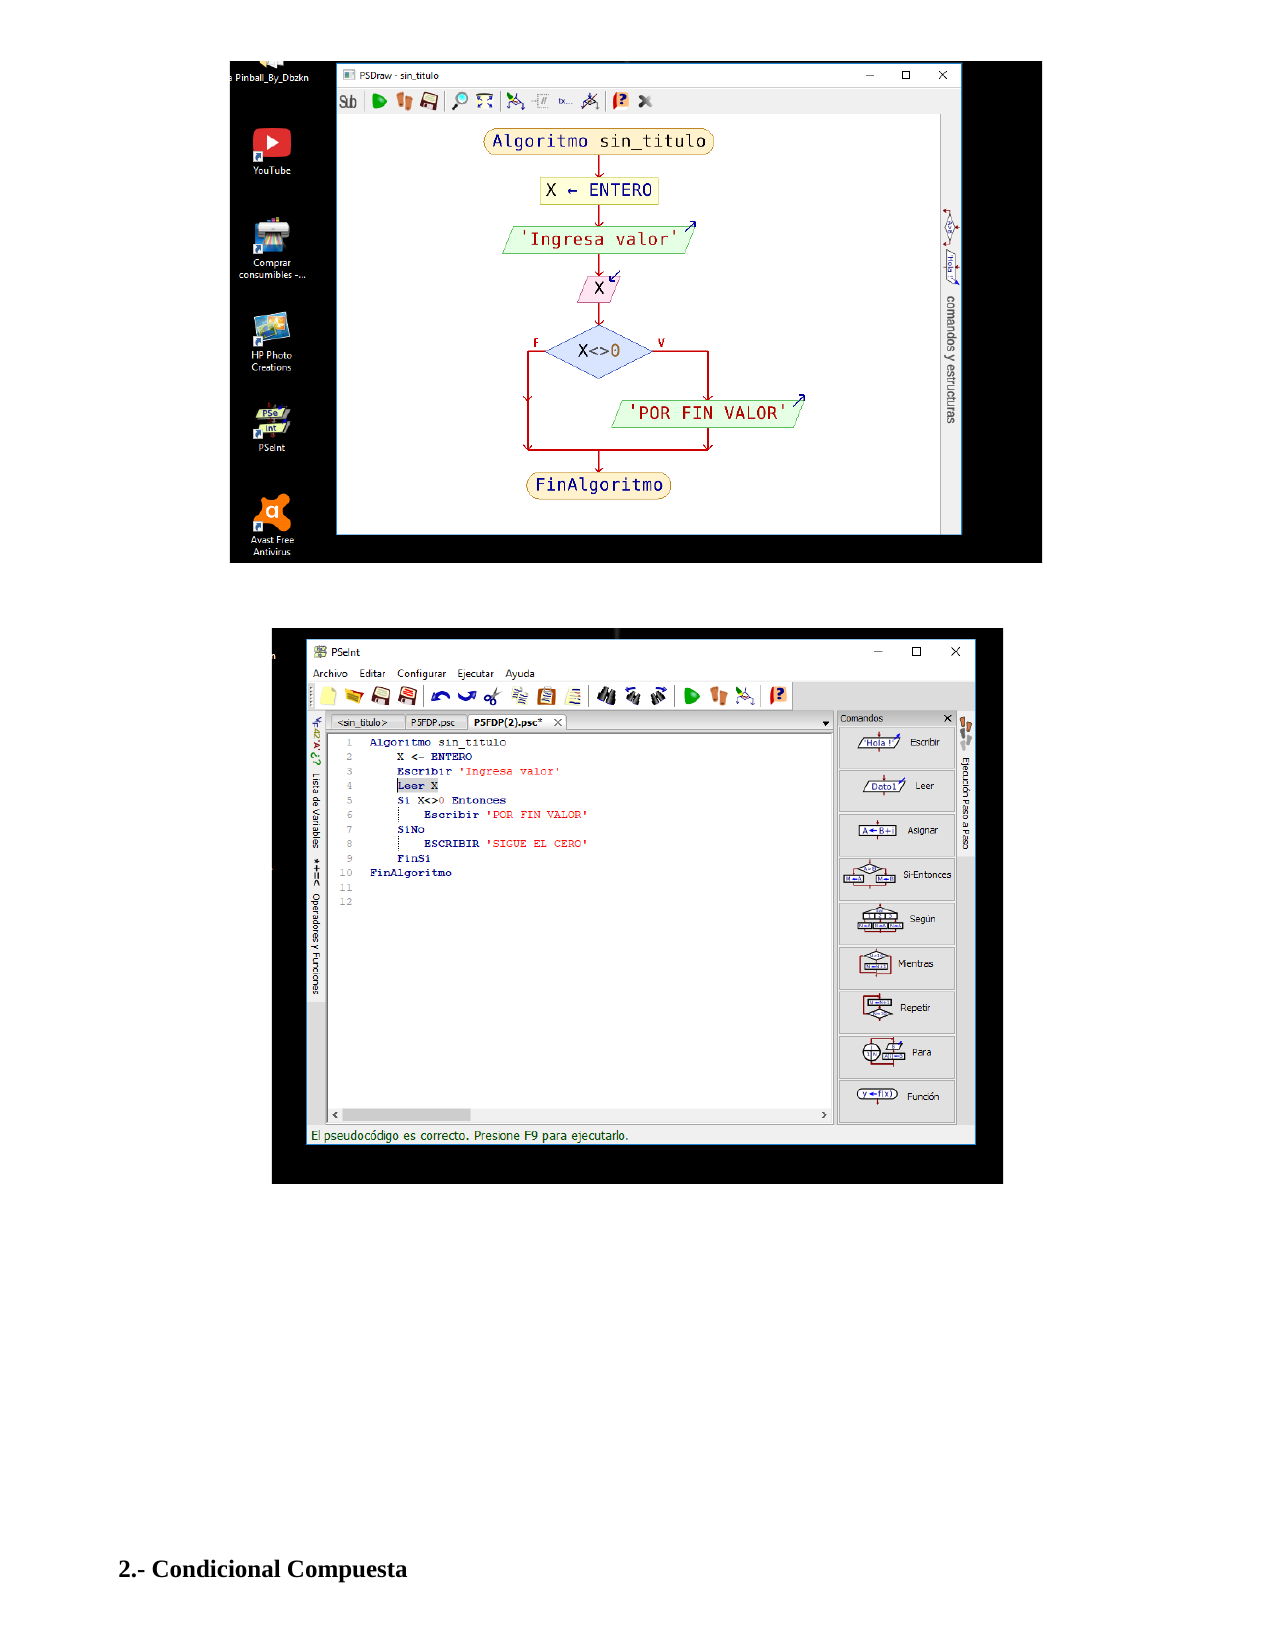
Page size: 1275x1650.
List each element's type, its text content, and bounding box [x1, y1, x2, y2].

text 2.- Condicional Compuesta [118, 1554, 1205, 1583]
